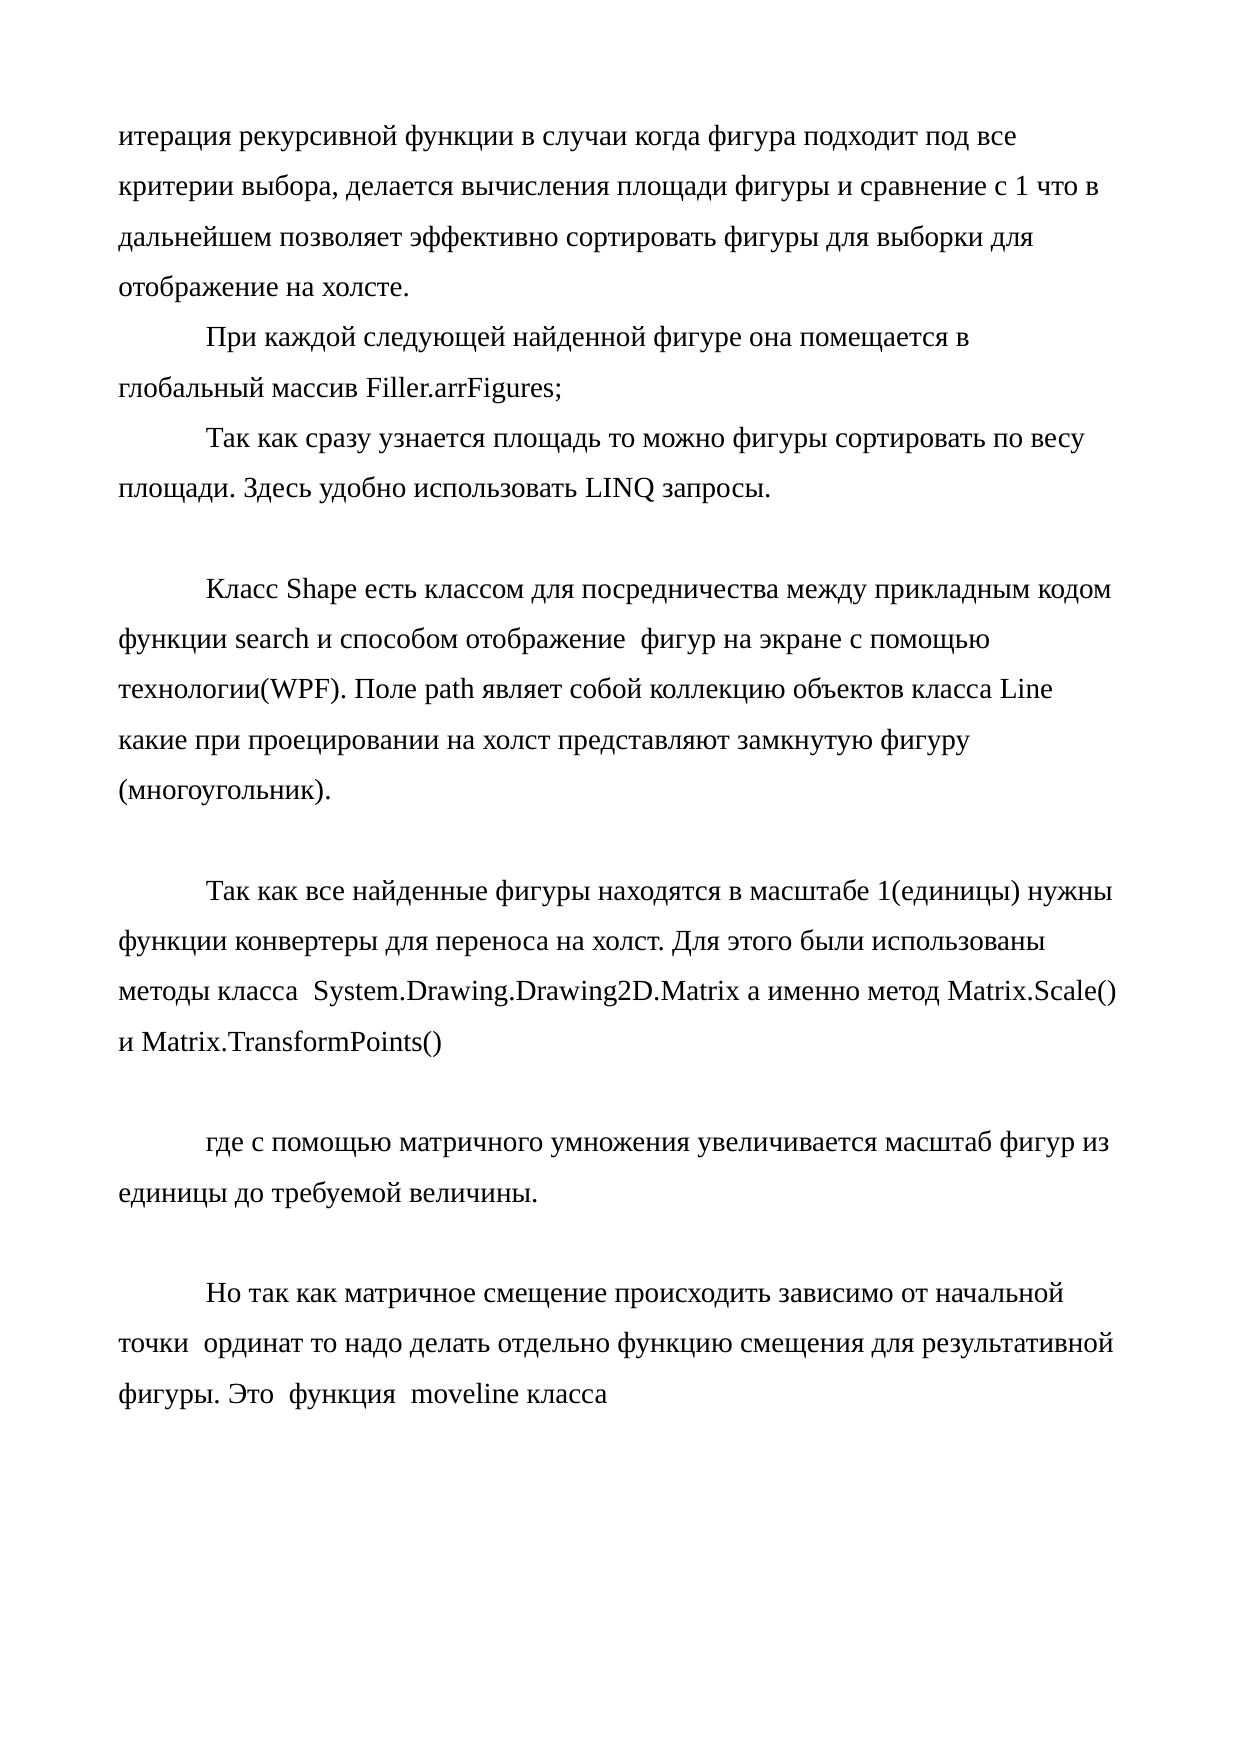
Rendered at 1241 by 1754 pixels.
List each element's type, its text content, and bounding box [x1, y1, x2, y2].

text где с помощью матричного умножения увеличивается масштаб фигур из единицы до требуемой величины. [118, 1124, 1122, 1208]
text Так как все найденные фигуры находятся в масштабе 1(единицы) нужны функции конвертеры для переноса на холст. Для этого были использованы методы класса System.Drawing.Drawing2D.Matrix а именно метод Matrix.Scale() и Matrix.TransformPoints() [118, 873, 1122, 1057]
text При каждой следующей найденной фигуре она помещается в глобальный массив Filler.arrFigures; [118, 319, 1122, 403]
text Класс Shape есть классом для посредничества между прикладным кодом функции search и способом отображение фигур на экране c помощью технологии(WPF). Поле path являет собой коллекцию объектов класса Line какие при проецировании на холст представляют замкнутую фигуру (многоугольник). [118, 571, 1122, 806]
text итерация рекурсивной функции в случаи когда фигура подходит под все критерии выбора, делается вычисления площади фигуры и сравнение с 1 что в дальнейшем позволяет эффективно сортировать фигуры для выборки для отображение на холсте. [118, 118, 1122, 303]
text Но так как матричное смещение происходить зависимо от начальной точки ординат то надо делать отдельно функцию смещения для результативной фигуры. Это функция moveline класса [118, 1275, 1122, 1409]
text Так как сразу узнается площадь то можно фигуры сортировать по весу площади. Здесь удобно использовать LINQ запросы. [118, 420, 1122, 504]
